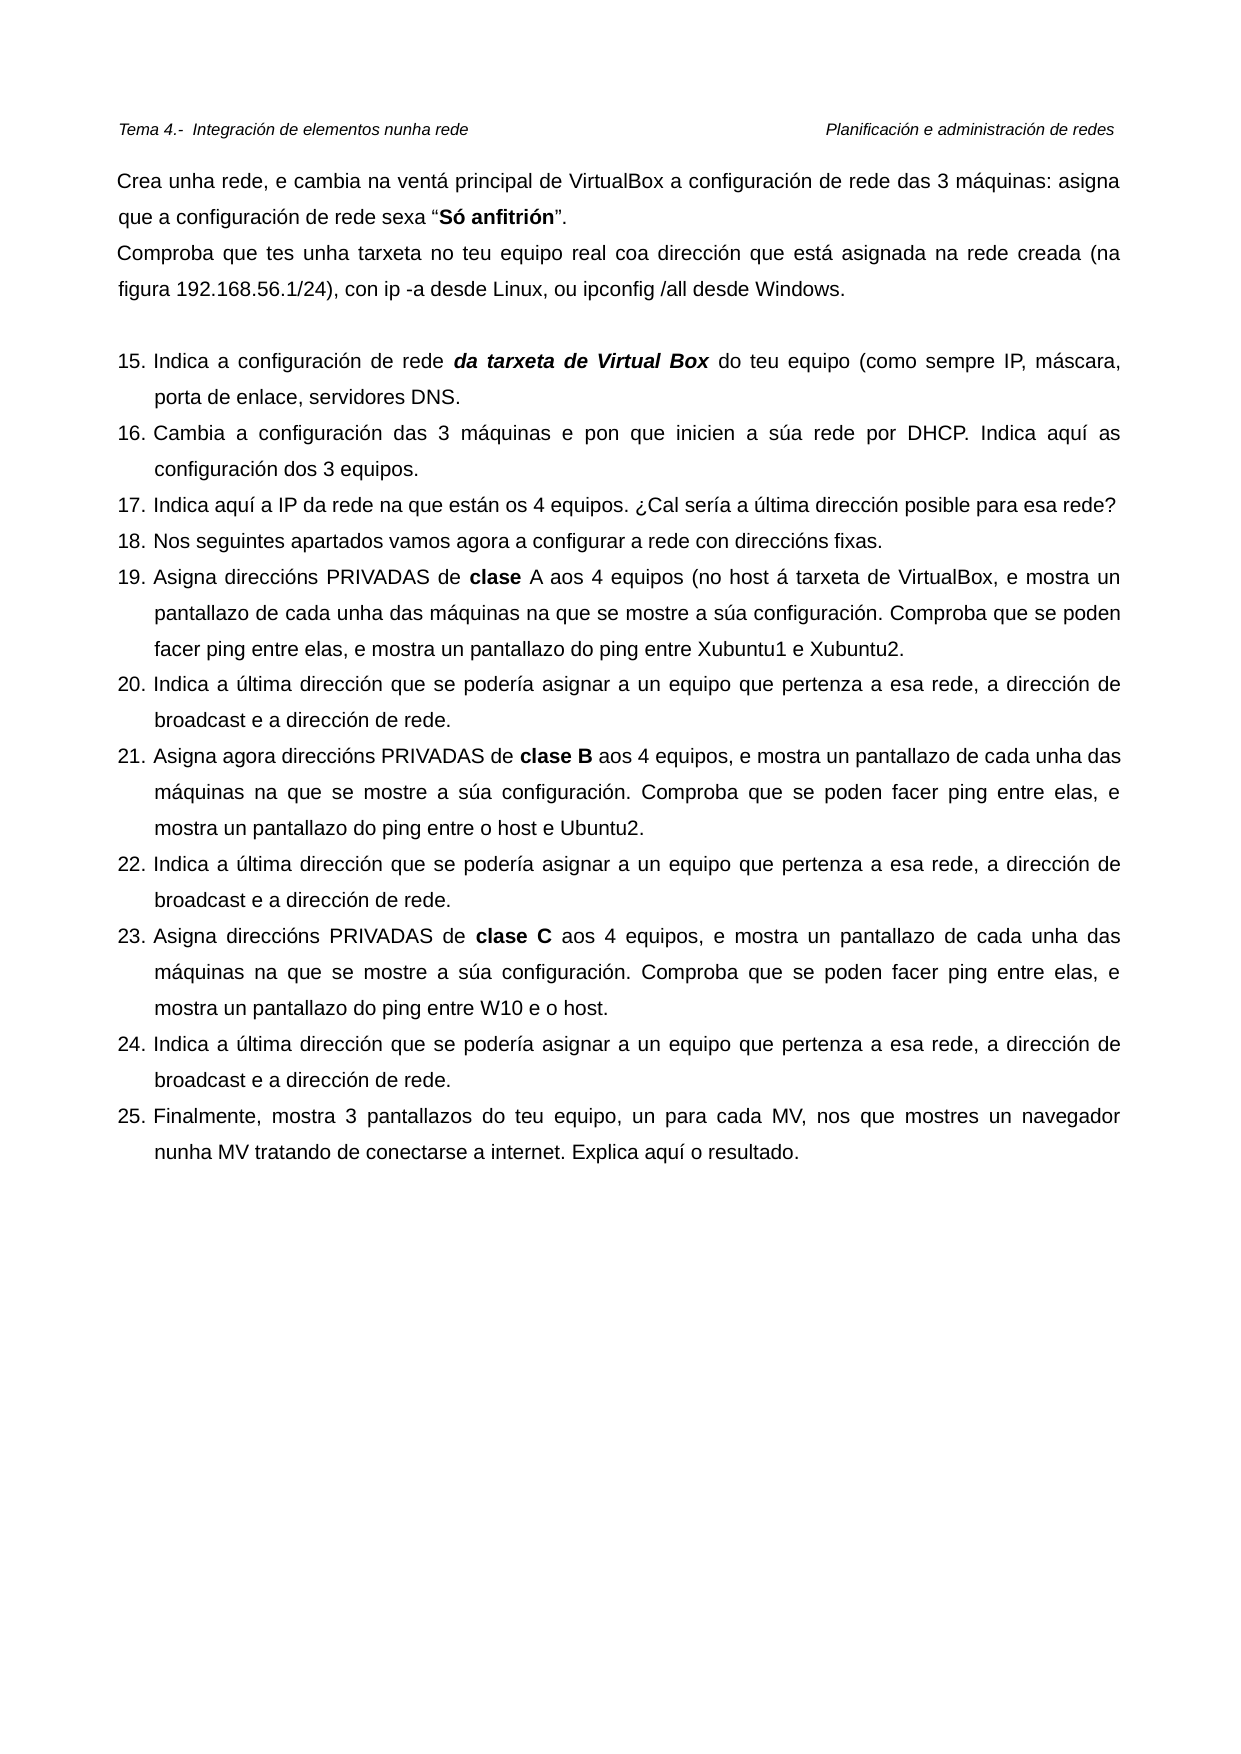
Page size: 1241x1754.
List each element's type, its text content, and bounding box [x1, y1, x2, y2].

list Finalmente, mostra 3 pantallazos do teu equipo, un para cada MV, nos que mostres un navegador nunha MV tratando de conectarse a internet. Explica aquí o resultado. [117, 1103, 1122, 1163]
list Indica a última dirección que se podería asignar a un equipo que pertenza a esa rede, a dirección de broadcast e a dirección de rede. [117, 852, 1122, 912]
list Indica aquí a IP da rede na que están os 4 equipos. ¿Cal sería a última dirección posible para esa rede? [117, 493, 1122, 517]
list Asigna agora direccións PRIVADAS de clase B aos 4 equipos, e mostra un pantallazo de cada unha das máquinas na que se mostre a súa configuración. Comproba que se poden facer ping entre elas, e mostra un pantallazo do ping entre o host e Ubuntu2. [117, 744, 1122, 840]
text Comproba que tes unha tarxeta no teu equipo real coa dirección que está asignada na rede creada (na figura 192.168.56.1/24), con ip -a desde Linux, ou ipconfig /all desde Windows. [117, 241, 1122, 301]
list Cambia a configuración das 3 máquinas e pon que inicien a súa rede por DHCP. Indica aquí as configuración dos 3 equipos. [117, 421, 1122, 481]
text Crea unha rede, e cambia na ventá principal de VirtualBox a configuración de rede das 3 máquinas: asigna que a configuración de rede sexa “Só anfitrión”. [117, 169, 1122, 229]
list Nos seguintes apartados vamos agora a configurar a rede con direccións fixas. [117, 528, 1122, 552]
list Indica a configuración de rede da tarxeta de Virtual Box do teu equipo (como sempre IP, máscara, porta de enlace, servidores DNS. [117, 349, 1122, 409]
list Asigna direccións PRIVADAS de clase C aos 4 equipos, e mostra un pantallazo de cada unha das máquinas na que se mostre a súa configuración. Comproba que se poden facer ping entre elas, e mostra un pantallazo do ping entre W10 e o host. [117, 924, 1122, 1020]
list Indica a última dirección que se podería asignar a un equipo que pertenza a esa rede, a dirección de broadcast e a dirección de rede. [117, 1032, 1122, 1092]
list Asigna direccións PRIVADAS de clase A aos 4 equipos (no host á tarxeta de VirtualBox, e mostra un pantallazo de cada unha das máquinas na que se mostre a súa configuración. Comproba que se poden facer ping entre elas, e mostra un pantallazo do ping entre Xubuntu1 e Xubuntu2. [117, 564, 1122, 660]
list Indica a última dirección que se podería asignar a un equipo que pertenza a esa rede, a dirección de broadcast e a dirección de rede. [117, 672, 1122, 732]
